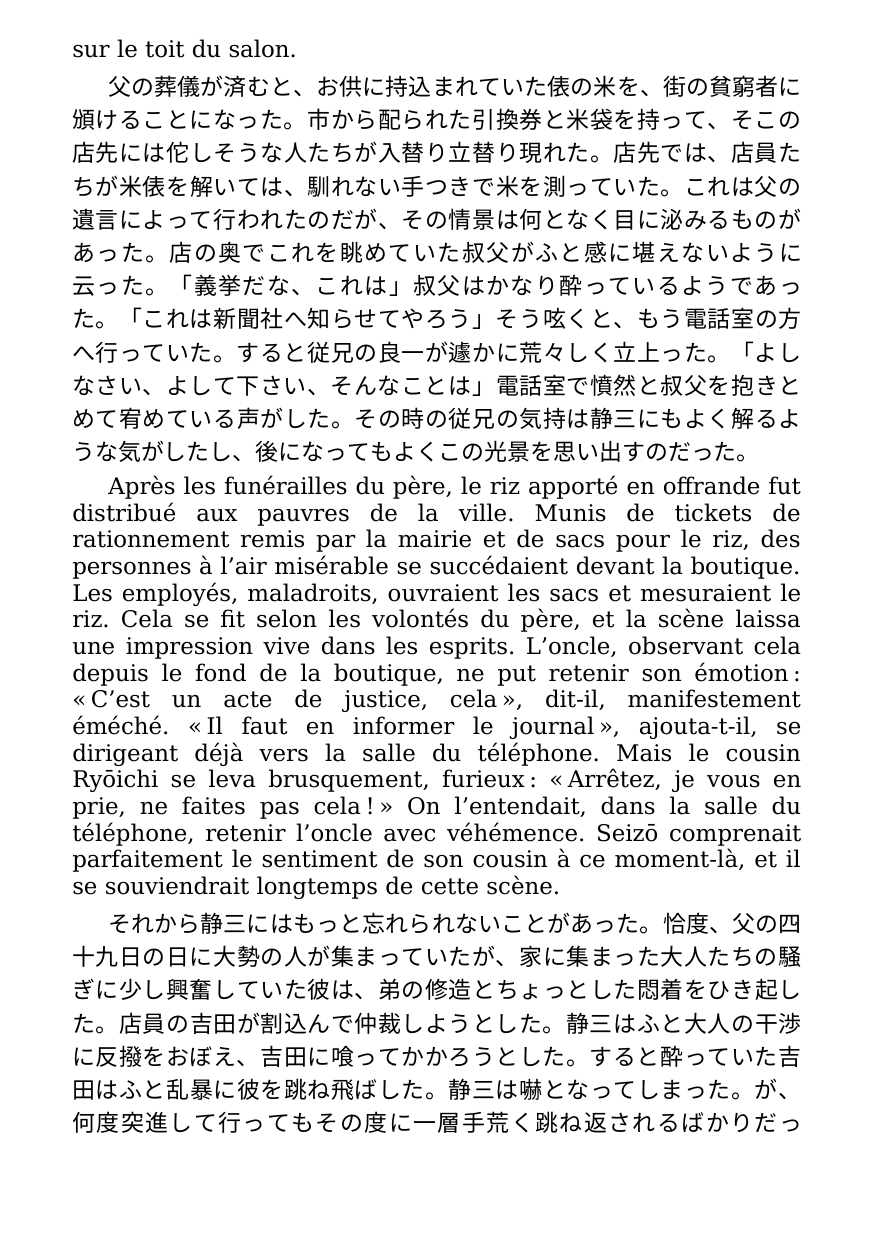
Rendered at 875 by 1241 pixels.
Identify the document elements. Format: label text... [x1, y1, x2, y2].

text 父の葬儀が済むと、お供に持込まれていた俵の米を、街の貧窮者に頒けることになった。市から配られた引換券と米袋を持って、そこの店先には佗しそうな人たちが入替り立替り現れた。店先では、店員たちが米俵を解いては、馴れない手つきで米を測っていた。これは父の遺言によって行われたのだが、その情景は何となく目に泌みるものがあった。店の奥でこれを眺めていた叔父がふと感に堪えないように云った。「義挙だな、これは」叔父はかなり酔っているようであった。「これは新聞社へ知らせてやろう」そう呟くと、もう電話室の方へ行っていた。すると従兄の良一が遽かに荒々しく立上った。「よしなさい、よして下さい、そんなことは」電話室で憤然と叔父を抱きとめて宥めている声がした。その時の従兄の気持は静三にもよく解るような気がしたし、後になってもよくこの光景を思い出すのだった。 [72, 69, 802, 467]
text sur le toit du salon. [72, 36, 802, 63]
text Après les funérailles du père, le riz apporté en offrande fut distribué aux pauvres de la ville. Munis de tickets de rationnement remis par la mairie et de sacs pour le riz, des personnes à l’air misérable se succédaient devant la boutique. Les employés, maladroits, ouvraient les sacs et mesuraient le riz. Cela se fit selon les volontés du père, et la scène laissa une impression vive dans les esprits. L’oncle, observant cela depuis le fond de la boutique, ne put retenir son émotion : « C’est un acte de justice, cela », dit-il, manifestement éméché. « Il faut en informer le journal », ajouta-t-il, se dirigeant déjà vers la salle du téléphone. Mais le cousin Ryōichi se leva brusquement, furieux : « Arrêtez, je vous en prie, ne faites pas cela ! » On l’entendait, dans la salle du téléphone, retenir l’oncle avec véhémence. Seizō comprenait parfaitement le sentiment de son cousin à ce moment-là, et il se souviendrait longtemps de cette scène. [72, 473, 802, 900]
text それから静三にはもっと忘れられないことがあった。恰度、父の四十九日の日に大勢の人が集まっていたが、家に集まった大人たちの騒ぎに少し興奮していた彼は、弟の修造とちょっとした悶着をひき起した。店員の吉田が割込んで仲裁しようとした。静三はふと大人の干渉に反撥をおぼえ、吉田に喰ってかかろうとした。すると酔っていた吉田はふと乱暴に彼を跳ね飛ばした。静三は嚇となってしまった。が、何度突進して行ってもその度に一層手荒く跳ね返されるばかりだっ [72, 906, 802, 1138]
